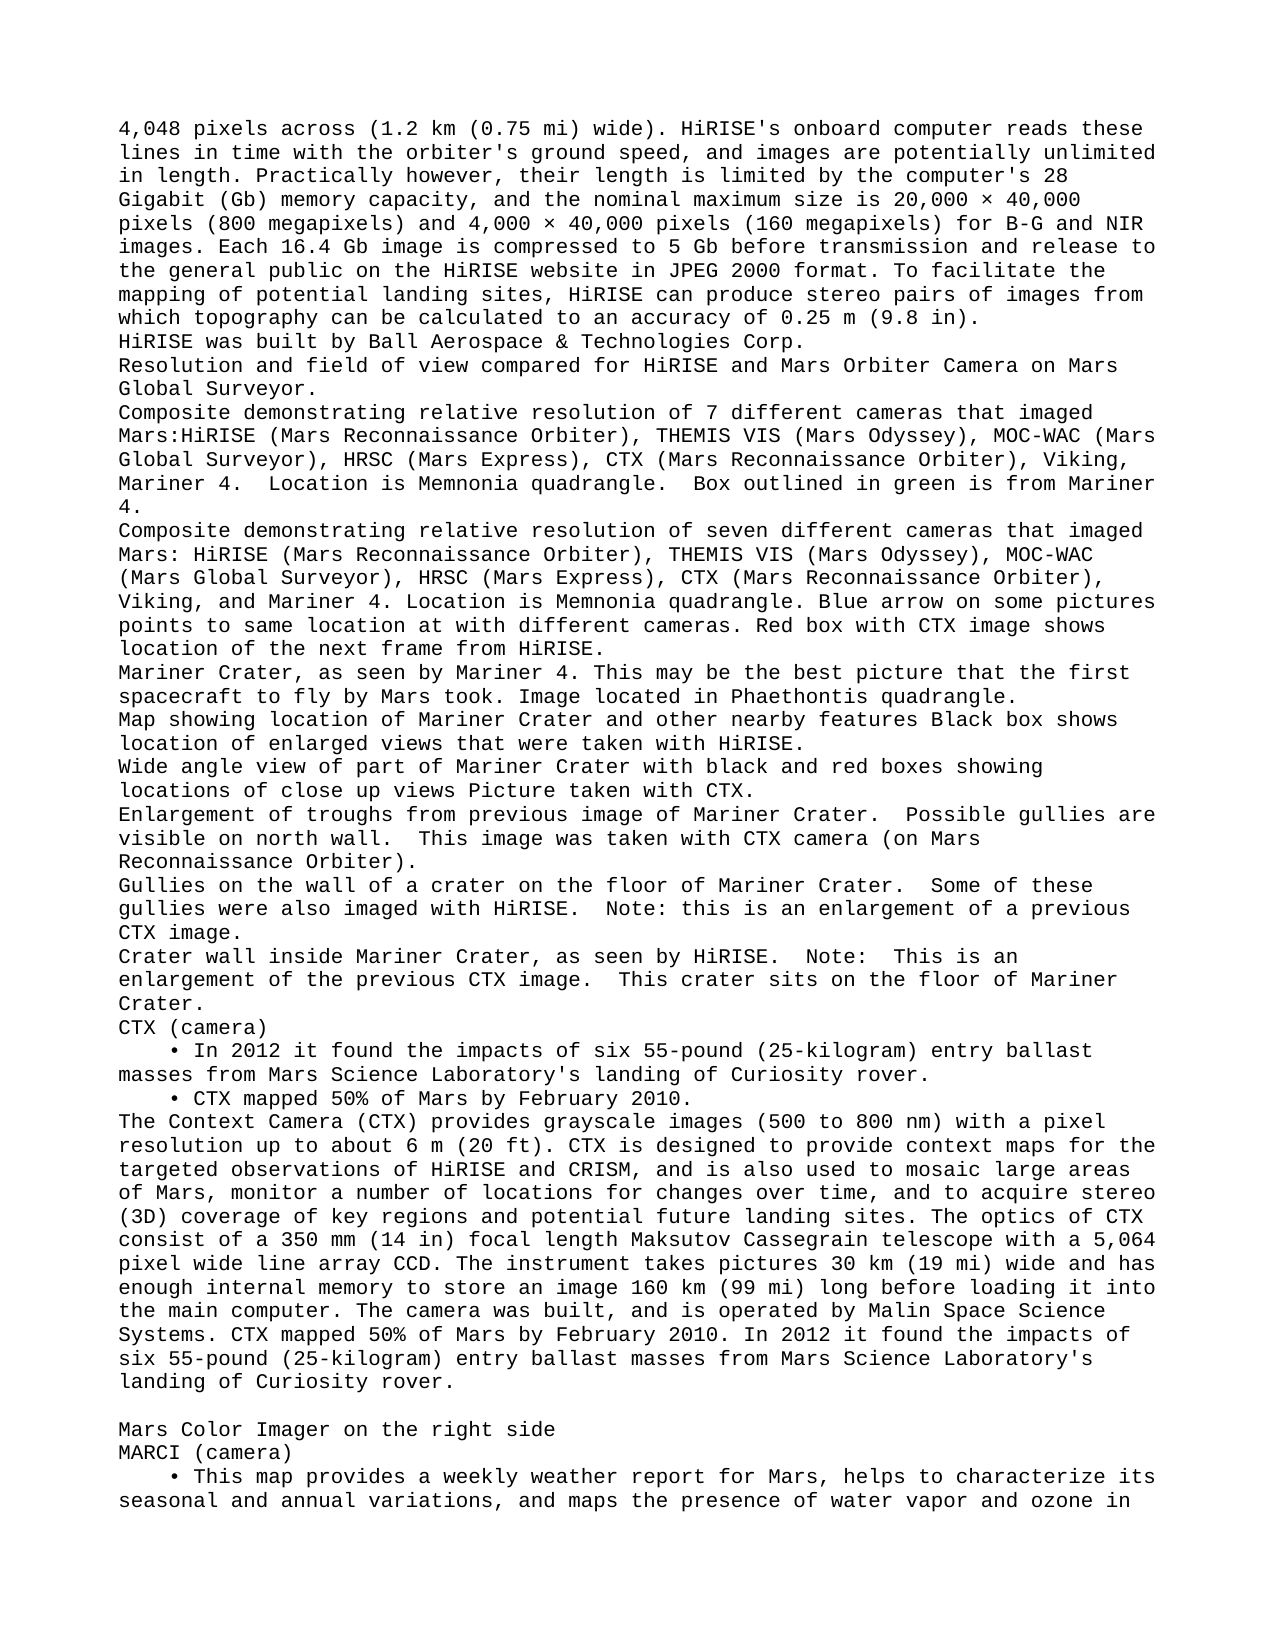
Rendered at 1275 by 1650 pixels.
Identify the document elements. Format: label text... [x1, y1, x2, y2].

text Crater wall inside Mariner Crater, as seen by HiRISE. Note: This is an enlargement of the previous CTX image. This crater sits on the floor of Mariner Crater. [118, 946, 1157, 1017]
text • CTX mapped 50% of Mars by February 2010. [118, 1088, 1157, 1111]
text Mariner Crater, as seen by Mariner 4. This may be the best picture that the first spacecraft to fly by Mars took. Image located in Phaethontis quadrangle. [118, 662, 1157, 709]
text • This map provides a weekly weather report for Mars, helps to characterize its seasonal and annual variations, and maps the presence of water vapor and ozone in [118, 1466, 1157, 1513]
text Composite demonstrating relative resolution of 7 different cameras that imaged Mars:HiRISE (Mars Reconnaissance Orbiter), THEMIS VIS (Mars Odyssey), MOC-WAC (Mars Global Surveyor), HRSC (Mars Express), CTX (Mars Reconnaissance Orbiter), Viking, Mariner 4. Location is Memnonia quadrangle. Box outlined in green is from Mariner 4. [118, 402, 1157, 520]
text Wide angle view of part of Mariner Crater with black and red boxes showing locations of close up views Picture taken with CTX. [118, 757, 1157, 804]
text • In 2012 it found the impacts of six 55-pound (25-kilogram) entry ballast masses from Mars Science Laboratory's landing of Curiosity rover. [118, 1040, 1157, 1088]
text Gullies on the wall of a crater on the floor of Mariner Crater. Some of these gullies were also imaged with HiRISE. Note: this is an enlargement of a previous CTX image. [118, 875, 1157, 946]
text Composite demonstrating relative resolution of seven different cameras that imaged Mars: HiRISE (Mars Reconnaissance Orbiter), THEMIS VIS (Mars Odyssey), MOC-WAC (Mars Global Surveyor), HRSC (Mars Express), CTX (Mars Reconnaissance Orbiter), Viking, and Mariner 4. Location is Memnonia quadrangle. Blue arrow on some pictures points to same location at with different cameras. Red box with CTX image shows location of the next frame from HiRISE. [118, 520, 1157, 662]
text Enlargement of troughs from previous image of Mariner Crater. Possible gullies are visible on north wall. This image was taken with CTX camera (on Mars Reconnaissance Orbiter). [118, 804, 1157, 875]
text 4,048 pixels across (1.2 km (0.75 mi) wide). HiRISE's onboard computer reads these lines in time with the orbiter's ground speed, and images are potentially unlimited in length. Practically however, their length is limited by the computer's 28 Gigabit (Gb) memory capacity, and the nominal maximum size is 20,000 × 40,000 pixels (800 megapixels) and 4,000 × 40,000 pixels (160 megapixels) for B-G and NIR images. Each 16.4 Gb image is compressed to 5 Gb before transmission and release to the general public on the HiRISE website in JPEG 2000 format. To facilitate the mapping of potential landing sites, HiRISE can produce stereo pairs of images from which topography can be calculated to an accuracy of 0.25 m (9.8 in). [118, 118, 1157, 331]
text Map showing location of Mariner Crater and other nearby features Black box shows location of enlarged views that were taken with HiRISE. [118, 709, 1157, 757]
text Resolution and field of view compared for HiRISE and Mars Orbiter Camera on Mars Global Surveyor. [118, 354, 1157, 402]
text CTX (camera) [118, 1017, 1157, 1040]
text Mars Color Imager on the right side [118, 1419, 1157, 1442]
text MARCI (camera) [118, 1442, 1157, 1466]
text HiRISE was built by Ball Aerospace & Technologies Corp. [118, 331, 1157, 354]
text The Context Camera (CTX) provides grayscale images (500 to 800 nm) with a pixel resolution up to about 6 m (20 ft). CTX is designed to provide context maps for the targeted observations of HiRISE and CRISM, and is also used to mosaic large areas of Mars, monitor a number of locations for changes over time, and to acquire stereo (3D) coverage of key regions and potential future landing sites. The optics of CTX consist of a 350 mm (14 in) focal length Maksutov Cassegrain telescope with a 5,064 pixel wide line array CCD. The instrument takes pictures 30 km (19 mi) wide and has enough internal memory to store an image 160 km (99 mi) long before loading it into the main computer. The camera was built, and is operated by Malin Space Science Systems. CTX mapped 50% of Mars by February 2010. In 2012 it found the impacts of six 55-pound (25-kilogram) entry ballast masses from Mars Science Laboratory's landing of Curiosity rover. [118, 1111, 1157, 1395]
